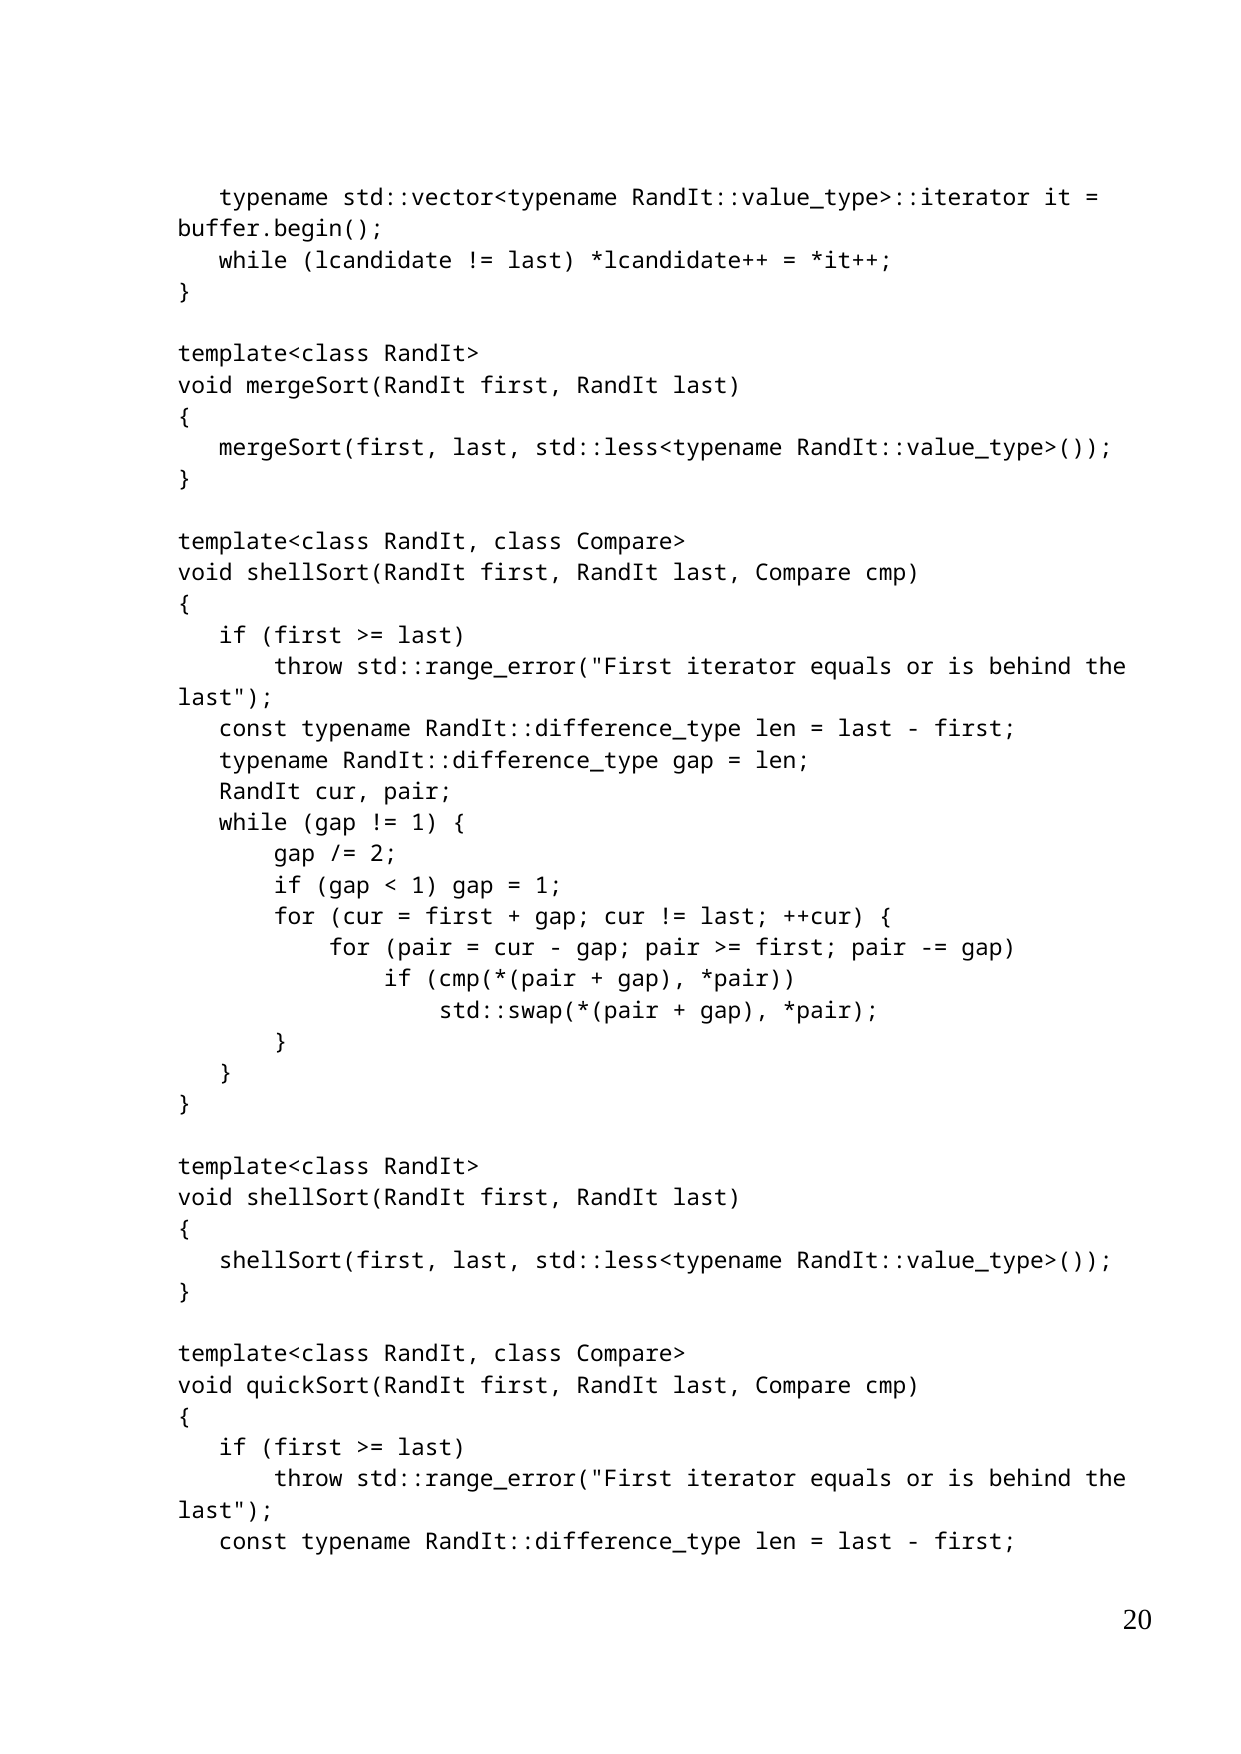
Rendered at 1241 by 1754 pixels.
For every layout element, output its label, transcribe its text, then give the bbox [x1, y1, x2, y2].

text typename std::vector<typename RandIt::value_type>::iterator it = buffer.begin(); while (lcandidate != last) *lcandidate++ = *it++; } template<class RandIt> void mergeSort(RandIt first, RandIt last) { mergeSort(first, last, std::less<typename RandIt::value_type>()); } template<class RandIt, class Compare> void shellSort(RandIt first, RandIt last, Compare cmp) { if (first >= last) throw std::range_error("First iterator equals or is behind the last"); const typename RandIt::difference_type len = last - first; typename RandIt::difference_type gap = len; RandIt cur, pair; while (gap != 1) { gap /= 2; if (gap < 1) gap = 1; for (cur = first + gap; cur != last; ++cur) { for (pair = cur - gap; pair >= first; pair -= gap) if (cmp(*(pair + gap), *pair)) std::swap(*(pair + gap), *pair); } } } template<class RandIt> void shellSort(RandIt first, RandIt last) { shellSort(first, last, std::less<typename RandIt::value_type>()); } template<class RandIt, class Compare> void quickSort(RandIt first, RandIt last, Compare cmp) { if (first >= last) throw std::range_error("First iterator equals or is behind the last"); const typename RandIt::difference_type len = last - first; [177, 181, 1152, 1556]
